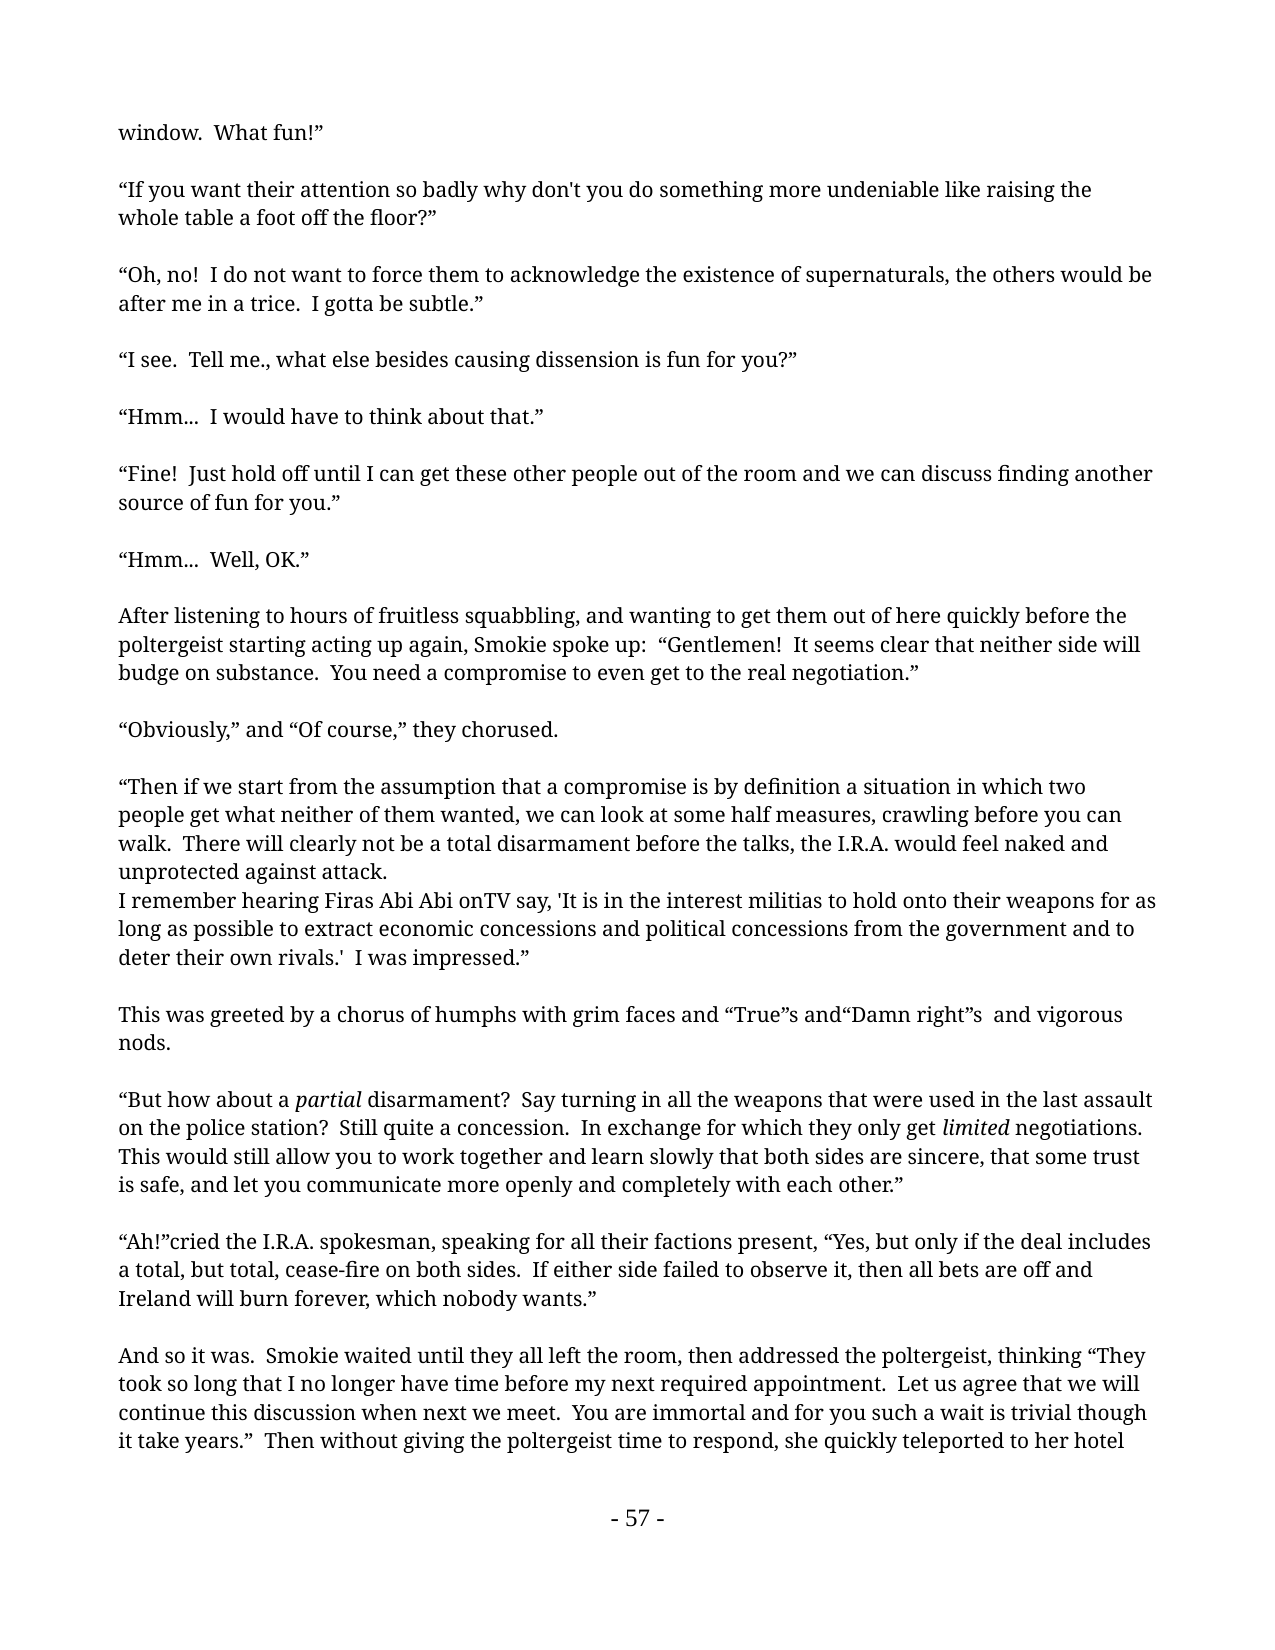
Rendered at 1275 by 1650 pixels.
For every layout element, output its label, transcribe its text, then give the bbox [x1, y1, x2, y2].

text “I see. Tell me., what else besides causing dissension is fun for you?” [118, 346, 1157, 402]
text window. What fun!” [118, 118, 1157, 147]
text “Fine! Just hold off until I can get these other people out of the room and we can discuss finding another source of fun for you.” [118, 459, 1157, 516]
text “Hmm... Well, OK.” [118, 545, 1157, 573]
text “Ah!”cried the I.R.A. spokesman, speaking for all their factions present, “Yes, but only if the deal includes a total, but total, cease-fire on both sides. If either side failed to observe it, then all bets are off and Ireland will burn forever, which nobody wants.” [118, 1227, 1157, 1312]
text This was greeted by a chorus of humphs with grim faces and “True”s and“Damn right”s and vigorous nods. [118, 1000, 1157, 1057]
text “Then if we start from the assumption that a compromise is by definition a situation in which two people get what neither of them wanted, we can look at some half measures, crawling before you can walk. There will clearly not be a total disarmament before the talks, the I.R.A. would feel naked and unprotected against attack. [118, 772, 1157, 886]
text “Hmm... I would have to think about that.” [118, 402, 1157, 431]
text After listening to hours of fruitless squabbling, and wanting to get them out of here quickly before the poltergeist starting acting up again, Smokie spoke up: “Gentlemen! It seems clear that neither side will budge on substance. You need a compromise to even get to the real negotiation.” [118, 602, 1157, 687]
text “But how about a partial disarmament? Say turning in all the weapons that were used in the last assault on the police station? Still quite a concession. In exchange for which they only get limited negotiations. This would still allow you to work together and learn slowly that both sides are sincere, that some trust is safe, and let you communicate more openly and completely with each other.” [118, 1085, 1157, 1199]
text “Oh, no! I do not want to force them to acknowledge the existence of supernaturals, the others would be after me in a trice. I gotta be subtle.” [118, 260, 1157, 317]
text “Obviously,” and “Of course,” they chorused. [118, 715, 1157, 744]
text I remember hearing Firas Abi Abi onTV say, 'It is in the interest militias to hold onto their weapons for as long as possible to extract economic concessions and political concessions from the government and to deter their own rivals.' I was impressed.” [118, 886, 1157, 971]
text “If you want their attention so badly why don't you do something more undeniable like raising the whole table a foot off the floor?” [118, 175, 1157, 232]
text And so it was. Smokie waited until they all left the room, then addressed the poltergeist, thinking “They took so long that I no longer have time before my next required appointment. Let us agree that we will continue this discussion when next we meet. You are immortal and for you such a wait is trivial though it take years.” Then without giving the poltergeist time to respond, she quickly teleported to her hotel [118, 1341, 1157, 1455]
